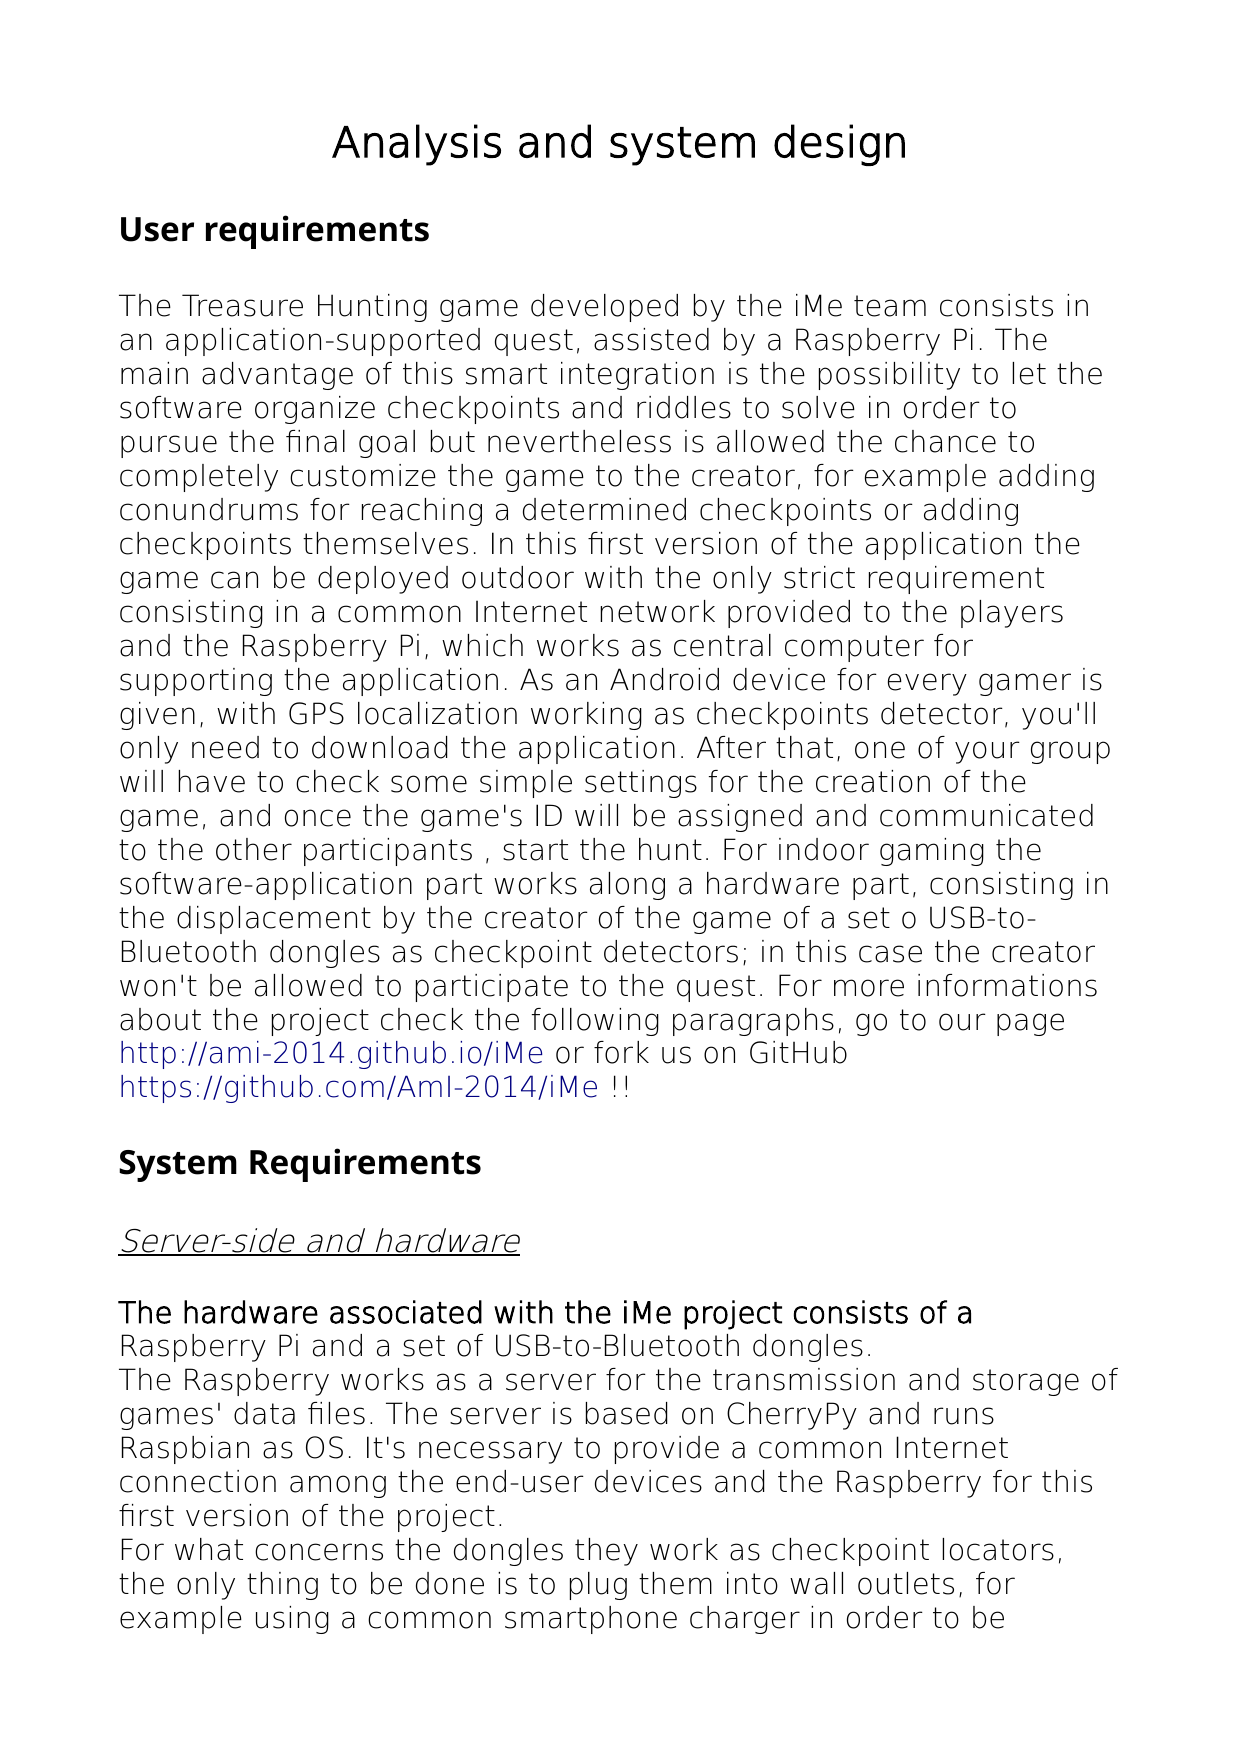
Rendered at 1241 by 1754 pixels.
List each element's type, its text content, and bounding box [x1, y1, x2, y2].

text The Treasure Hunting game developed by the iMe team consists in an application-supported quest, assisted by a Raspberry Pi. The main advantage of this smart integration is the possibility to let the software organize checkpoints and riddles to solve in order to pursue the final goal but nevertheless is allowed the chance to completely customize the game to the creator, for example adding conundrums for reaching a determined checkpoints or adding checkpoints themselves. In this first version of the application the game can be deployed outdoor with the only strict requirement consisting in a common Internet network provided to the players and the Raspberry Pi, which works as central computer for supporting the application. As an Android device for every gamer is given, with GPS localization working as checkpoints detector, you'll only need to download the application. After that, one of your group will have to check some simple settings for the creation of the game, and once the game's ID will be assigned and communicated to the other participants , start the hunt. For indoor gaming the software-application part works along a hardware part, consisting in the displacement by the creator of the game of a set o USB-to-Bluetooth dongles as checkpoint detectors; in this case the creator won't be allowed to participate to the quest. For more informations about the project check the following paragraphs, go to our page http://ami-2014.github.io/iMe or fork us on GitHub https://github.com/AmI-2014/iMe !! [118, 290, 1122, 1105]
text The hardware associated with the iMe project consists of a [118, 1296, 1122, 1330]
text Raspbian as OS. It's necessary to provide a common Internet [118, 1432, 1122, 1466]
text the only thing to be done is to plug them into wall outlets, for [118, 1567, 1122, 1601]
text games' data files. The server is based on CherryPy and runs [118, 1398, 1122, 1432]
text example using a common smartphone charger in order to be [118, 1601, 1122, 1635]
text Raspberry Pi and a set of USB-to-Bluetooth dongles. [118, 1330, 1122, 1364]
text Server-side and hardware [118, 1223, 1122, 1259]
text Analysis and system design [118, 118, 1122, 167]
text User requirements [118, 206, 1122, 251]
text For what concerns the dongles they work as checkpoint locators, [118, 1533, 1122, 1567]
text connection among the end-user devices and the Raspberry for this [118, 1466, 1122, 1499]
text The Raspberry works as a server for the transmission and storage of [118, 1364, 1122, 1398]
text System Requirements [118, 1139, 1122, 1184]
text first version of the project. [118, 1499, 1122, 1533]
